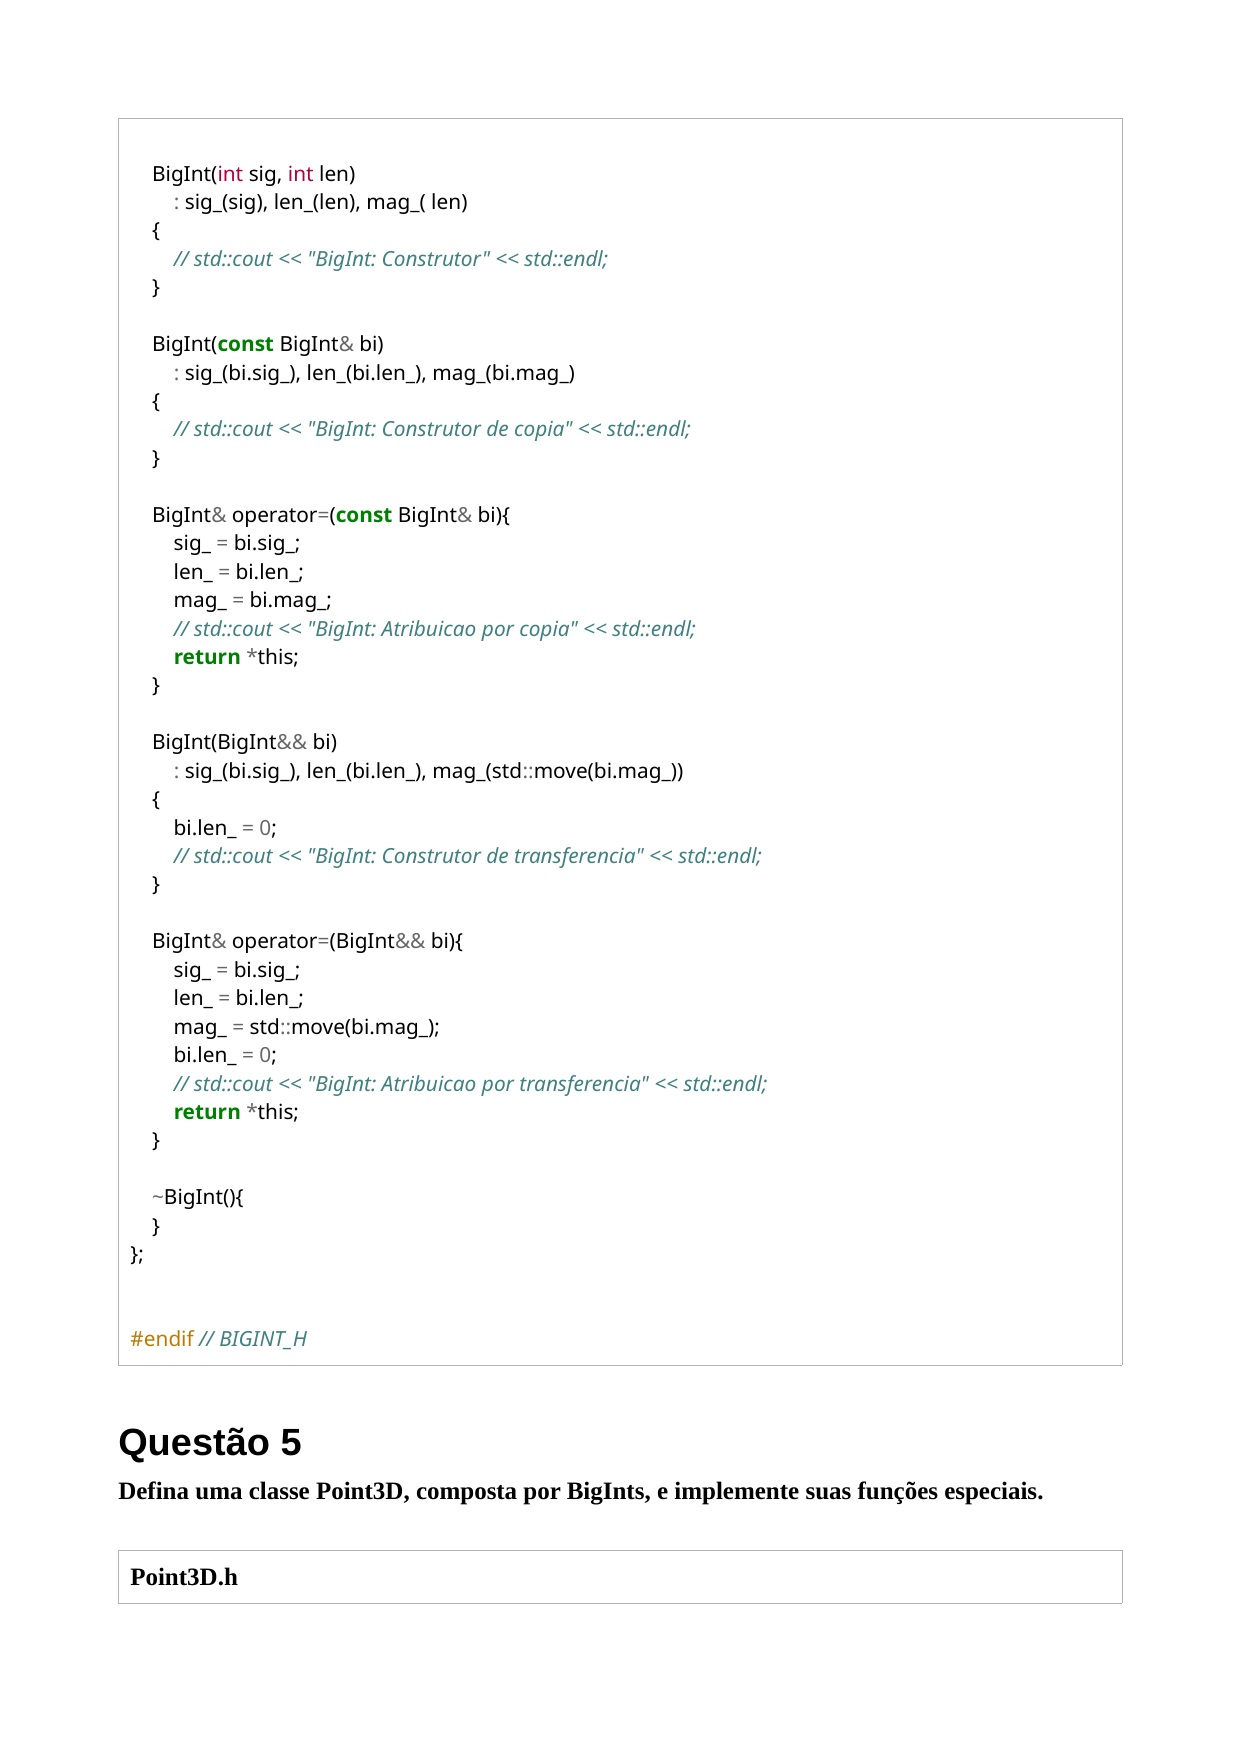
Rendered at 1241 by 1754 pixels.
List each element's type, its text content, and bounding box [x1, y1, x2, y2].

table_cell BigInt(int sig, int len) : sig_(sig), len_(len), mag_( len) { // std::cout << "BigInt: Construtor" << std::endl; } BigInt(const BigInt& bi) : sig_(bi.sig_), len_(bi.len_), mag_(bi.mag_) { // std::cout << "BigInt: Construtor de copia" << std::endl; } BigInt& operator=(const BigInt& bi){ sig_ = bi.sig_; len_ = bi.len_; mag_ = bi.mag_; // std::cout << "BigInt: Atribuicao por copia" << std::endl; return *this; } BigInt(BigInt&& bi) : sig_(bi.sig_), len_(bi.len_), mag_(std::move(bi.mag_)) { bi.len_ = 0; // std::cout << "BigInt: Construtor de transferencia" << std::endl; } BigInt& operator=(BigInt&& bi){ sig_ = bi.sig_; len_ = bi.len_; mag_ = std::move(bi.mag_); bi.len_ = 0; // std::cout << "BigInt: Atribuicao por transferencia" << std::endl; return *this; } ~BigInt(){ } }; #endif // BIGINT_H [119, 119, 1122, 1365]
text Defina uma classe Point3D, composta por BigInts, e implemente suas funções especiais. [118, 1476, 1122, 1505]
subtitle Questão 5 [118, 1420, 1122, 1464]
table_header Point3D.h [119, 1551, 1122, 1603]
